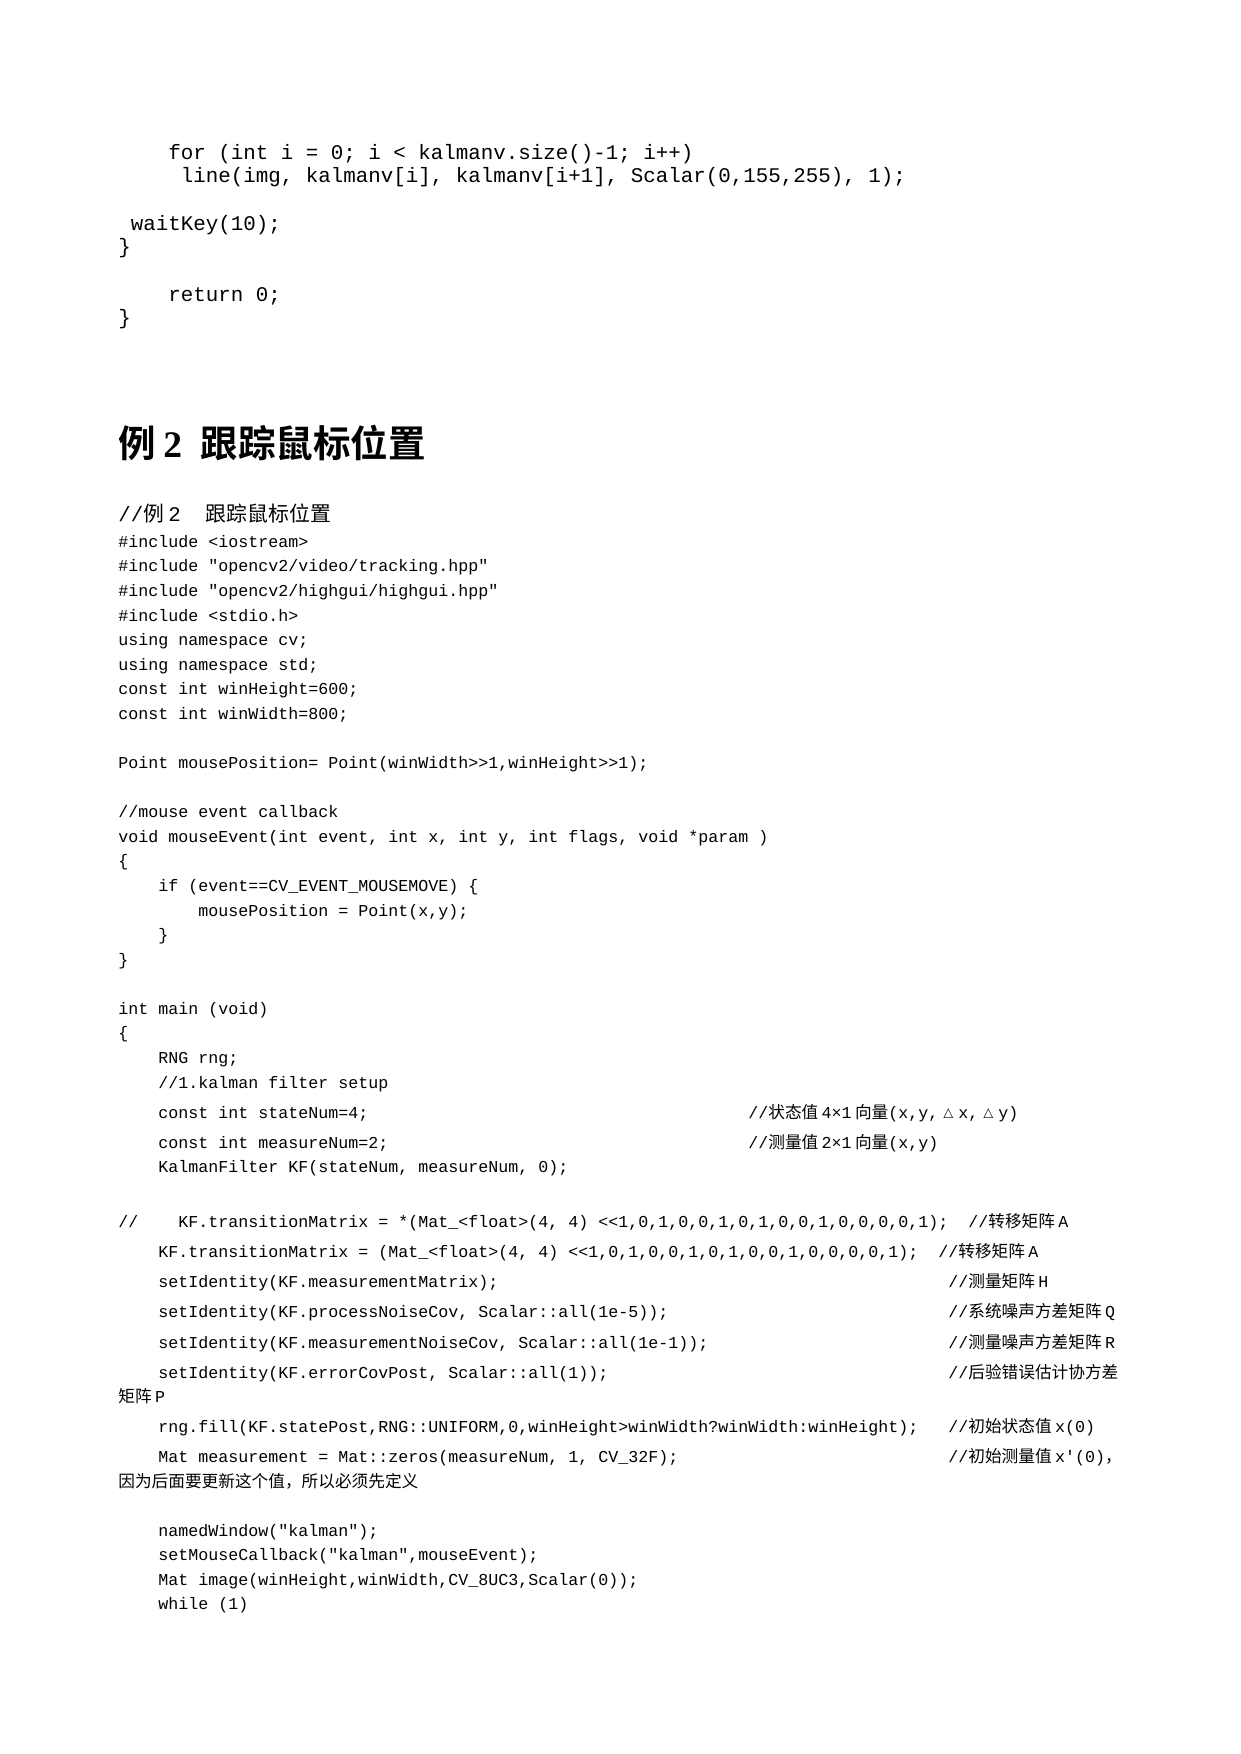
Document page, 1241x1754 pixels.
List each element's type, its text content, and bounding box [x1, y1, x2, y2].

text //例2 跟踪鼠标位置 [118, 497, 1122, 528]
text rng.fill(KF.statePost,RNG::UNIFORM,0,winHeight>winWidth?winWidth:winHeight); //初始状态值x(0) [118, 1413, 1122, 1438]
text #include <stdio.h> [118, 607, 1122, 626]
text return 0; [118, 284, 1122, 307]
text //mouse event callback [118, 804, 1122, 823]
text line(img, kalmanv[i], kalmanv[i+1], Scalar(0,155,255), 1); [118, 165, 1122, 189]
text const int winWidth=800; [118, 706, 1122, 724]
text using namespace std; [118, 656, 1122, 675]
text mousePosition = Point(x,y); [118, 902, 1122, 921]
subtitle 例2 跟踪鼠标位置 [118, 413, 1122, 468]
text const int winHeight=600; [118, 681, 1122, 700]
text Mat image(winHeight,winWidth,CV_8UC3,Scalar(0)); [118, 1571, 1122, 1590]
text using namespace cv; [118, 632, 1122, 651]
text KF.transitionMatrix = (Mat_<float>(4, 4) <<1,0,1,0,0,1,0,1,0,0,1,0,0,0,0,1); //转移矩阵A [118, 1238, 1122, 1263]
text } [118, 951, 1122, 970]
text const int measureNum=2; //测量值2×1向量(x,y) [118, 1129, 1122, 1153]
text waitKey(10); [118, 213, 1122, 236]
text //1.kalman filter setup [118, 1074, 1122, 1093]
text { [118, 1025, 1122, 1044]
text int main (void) [118, 1001, 1122, 1019]
text setIdentity(KF.measurementMatrix); //测量矩阵H [118, 1268, 1122, 1293]
text namedWindow("kalman"); [118, 1522, 1122, 1541]
text for (int i = 0; i < kalmanv.size()-1; i++) [118, 142, 1122, 165]
text const int stateNum=4; //状态值4×1向量(x,y,△x,△y) [118, 1099, 1122, 1123]
text setIdentity(KF.errorCovPost, Scalar::all(1)); //后验错误估计协方差矩阵P [118, 1359, 1122, 1407]
text Mat measurement = Mat::zeros(measureNum, 1, CV_32F); //初始测量值x'(0)，因为后面要更新这个值，所以必须先定义 [118, 1443, 1122, 1492]
text } [118, 307, 1122, 331]
text KalmanFilter KF(stateNum, measureNum, 0); [118, 1159, 1122, 1178]
text void mouseEvent(int event, int x, int y, int flags, void *param ) [118, 828, 1122, 847]
text setIdentity(KF.measurementNoiseCov, Scalar::all(1e-1)); //测量噪声方差矩阵R [118, 1329, 1122, 1353]
text } [118, 236, 1122, 260]
text setMouseCallback("kalman",mouseEvent); [118, 1547, 1122, 1566]
text // KF.transitionMatrix = *(Mat_<float>(4, 4) <<1,0,1,0,0,1,0,1,0,0,1,0,0,0,0,1); //转移矩阵A [118, 1208, 1122, 1233]
text #include "opencv2/video/tracking.hpp" [118, 558, 1122, 577]
text #include "opencv2/highgui/highgui.hpp" [118, 583, 1122, 601]
text RNG rng; [118, 1050, 1122, 1068]
text } [118, 927, 1122, 946]
text while (1) [118, 1596, 1122, 1615]
text if (event==CV_EVENT_MOUSEMOVE) { [118, 878, 1122, 896]
text #include <iostream> [118, 533, 1122, 552]
text { [118, 853, 1122, 872]
text setIdentity(KF.processNoiseCov, Scalar::all(1e-5)); //系统噪声方差矩阵Q [118, 1298, 1122, 1323]
text Point mousePosition= Point(winWidth>>1,winHeight>>1); [118, 755, 1122, 773]
